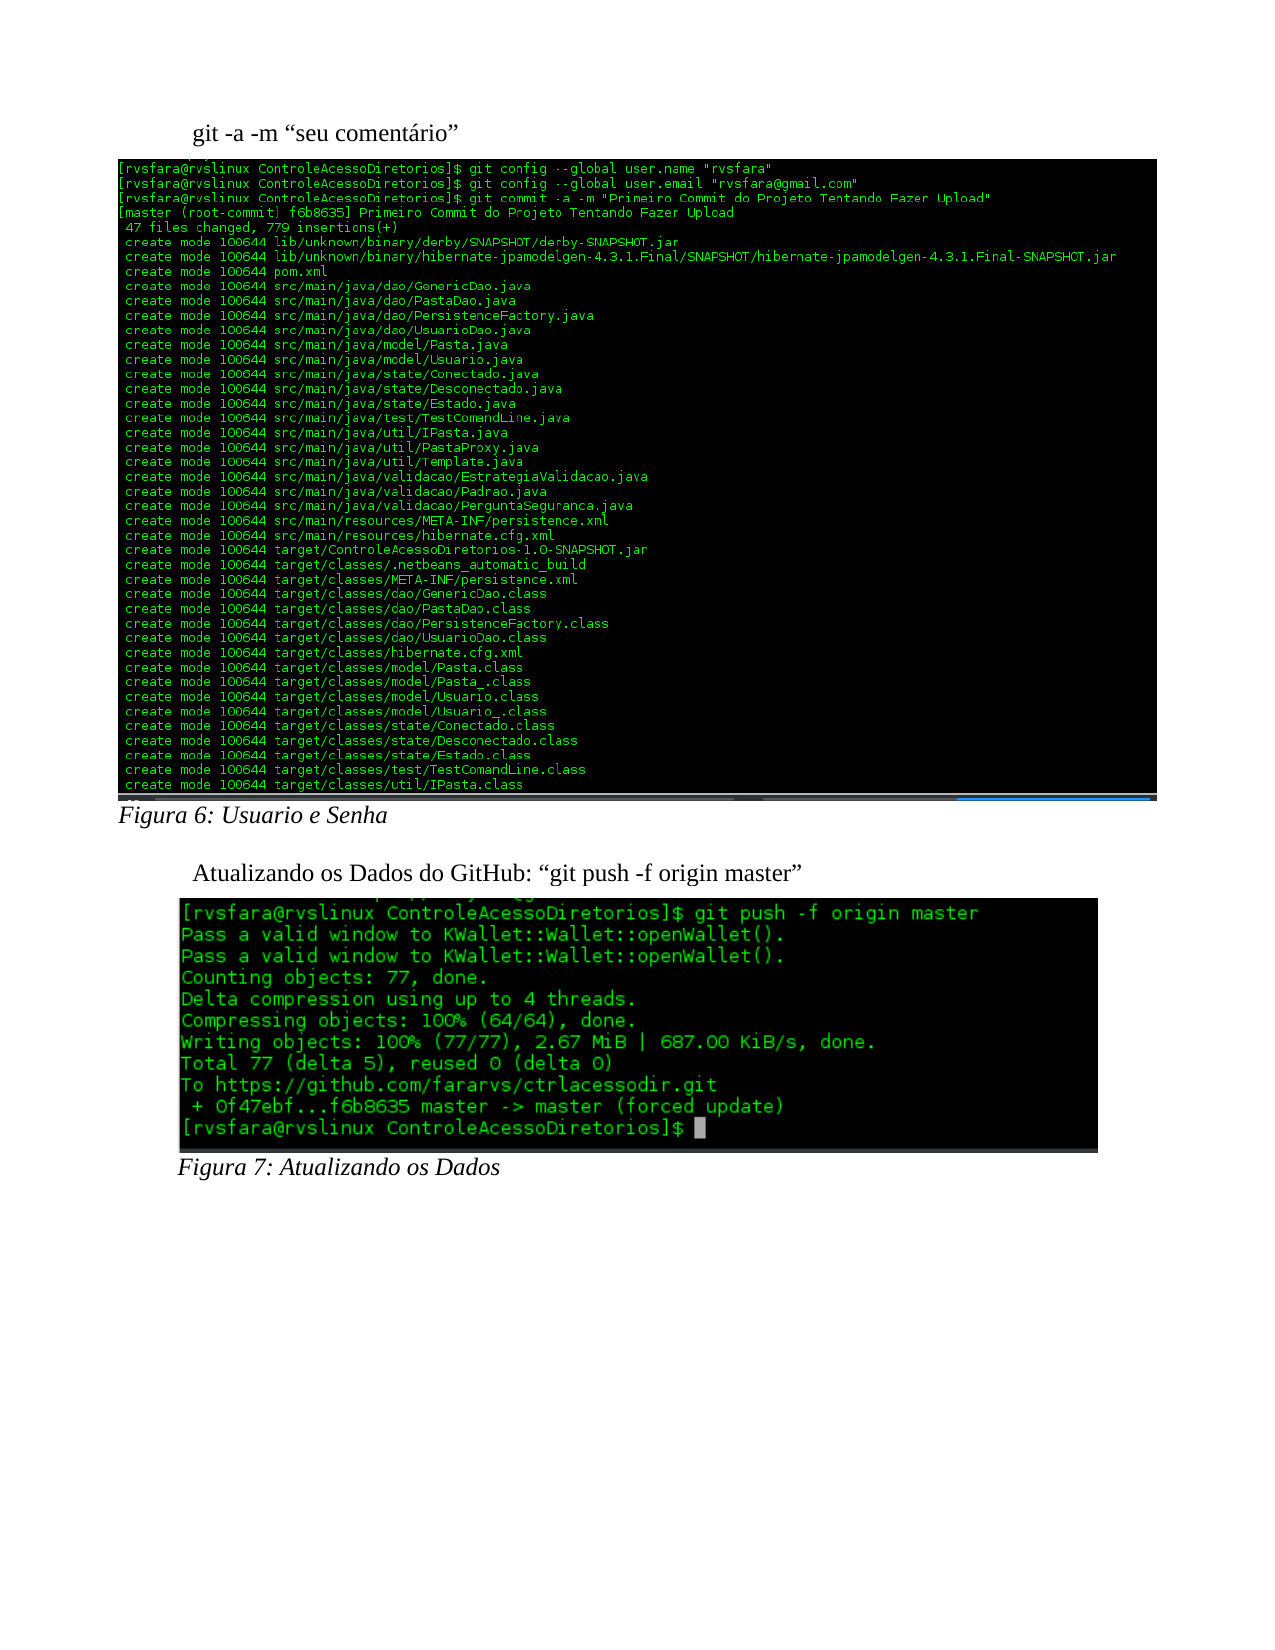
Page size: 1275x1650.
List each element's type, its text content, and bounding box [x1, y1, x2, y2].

picture [177, 898, 1098, 1153]
text Figura 6: Usuario e Senha [118, 801, 1157, 829]
picture [118, 159, 1157, 801]
text git -a -m “seu comentário” [118, 118, 1157, 147]
text Atualizando os Dados do GitHub: “git push -f origin master” [118, 858, 1157, 886]
text Figura 7: Atualizando os Dados [177, 1153, 1098, 1181]
